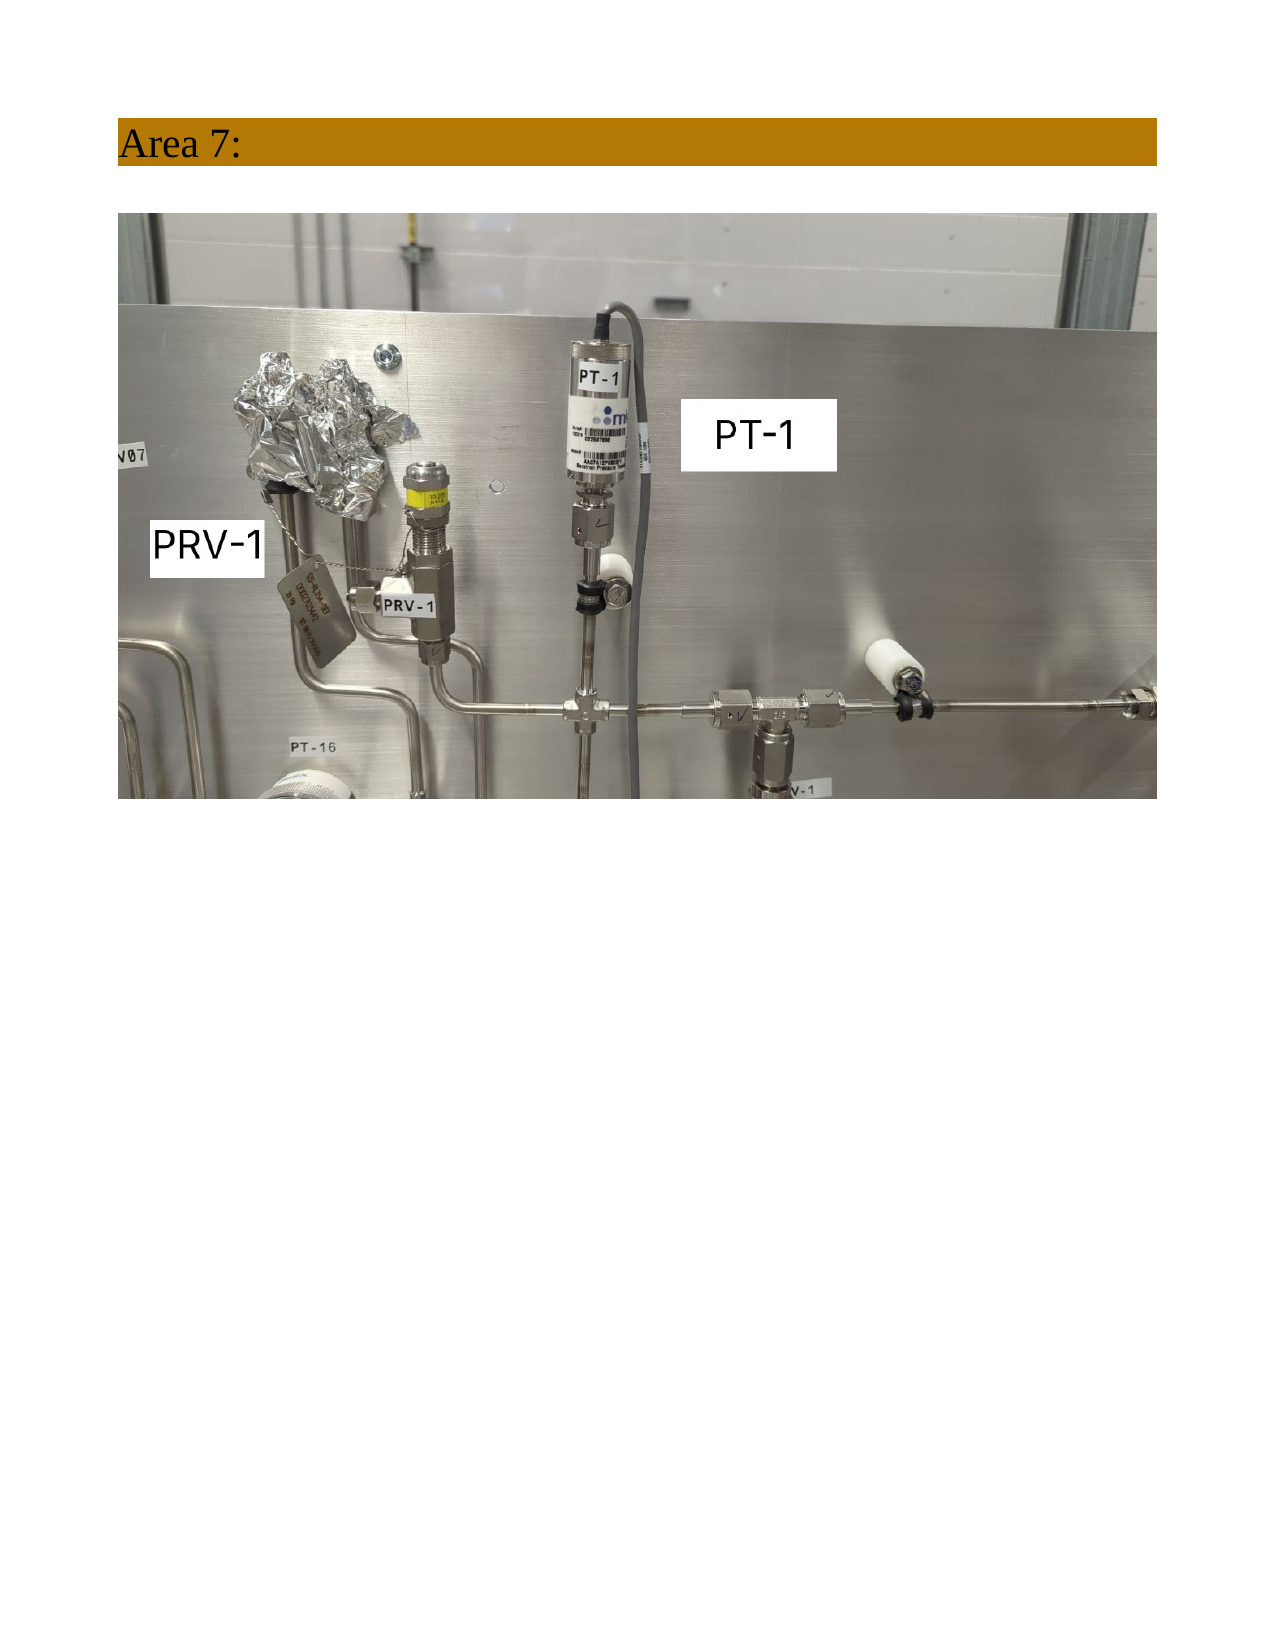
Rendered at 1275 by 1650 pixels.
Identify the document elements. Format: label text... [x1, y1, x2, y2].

text Area 7: [118, 118, 1157, 166]
picture [118, 213, 1157, 799]
